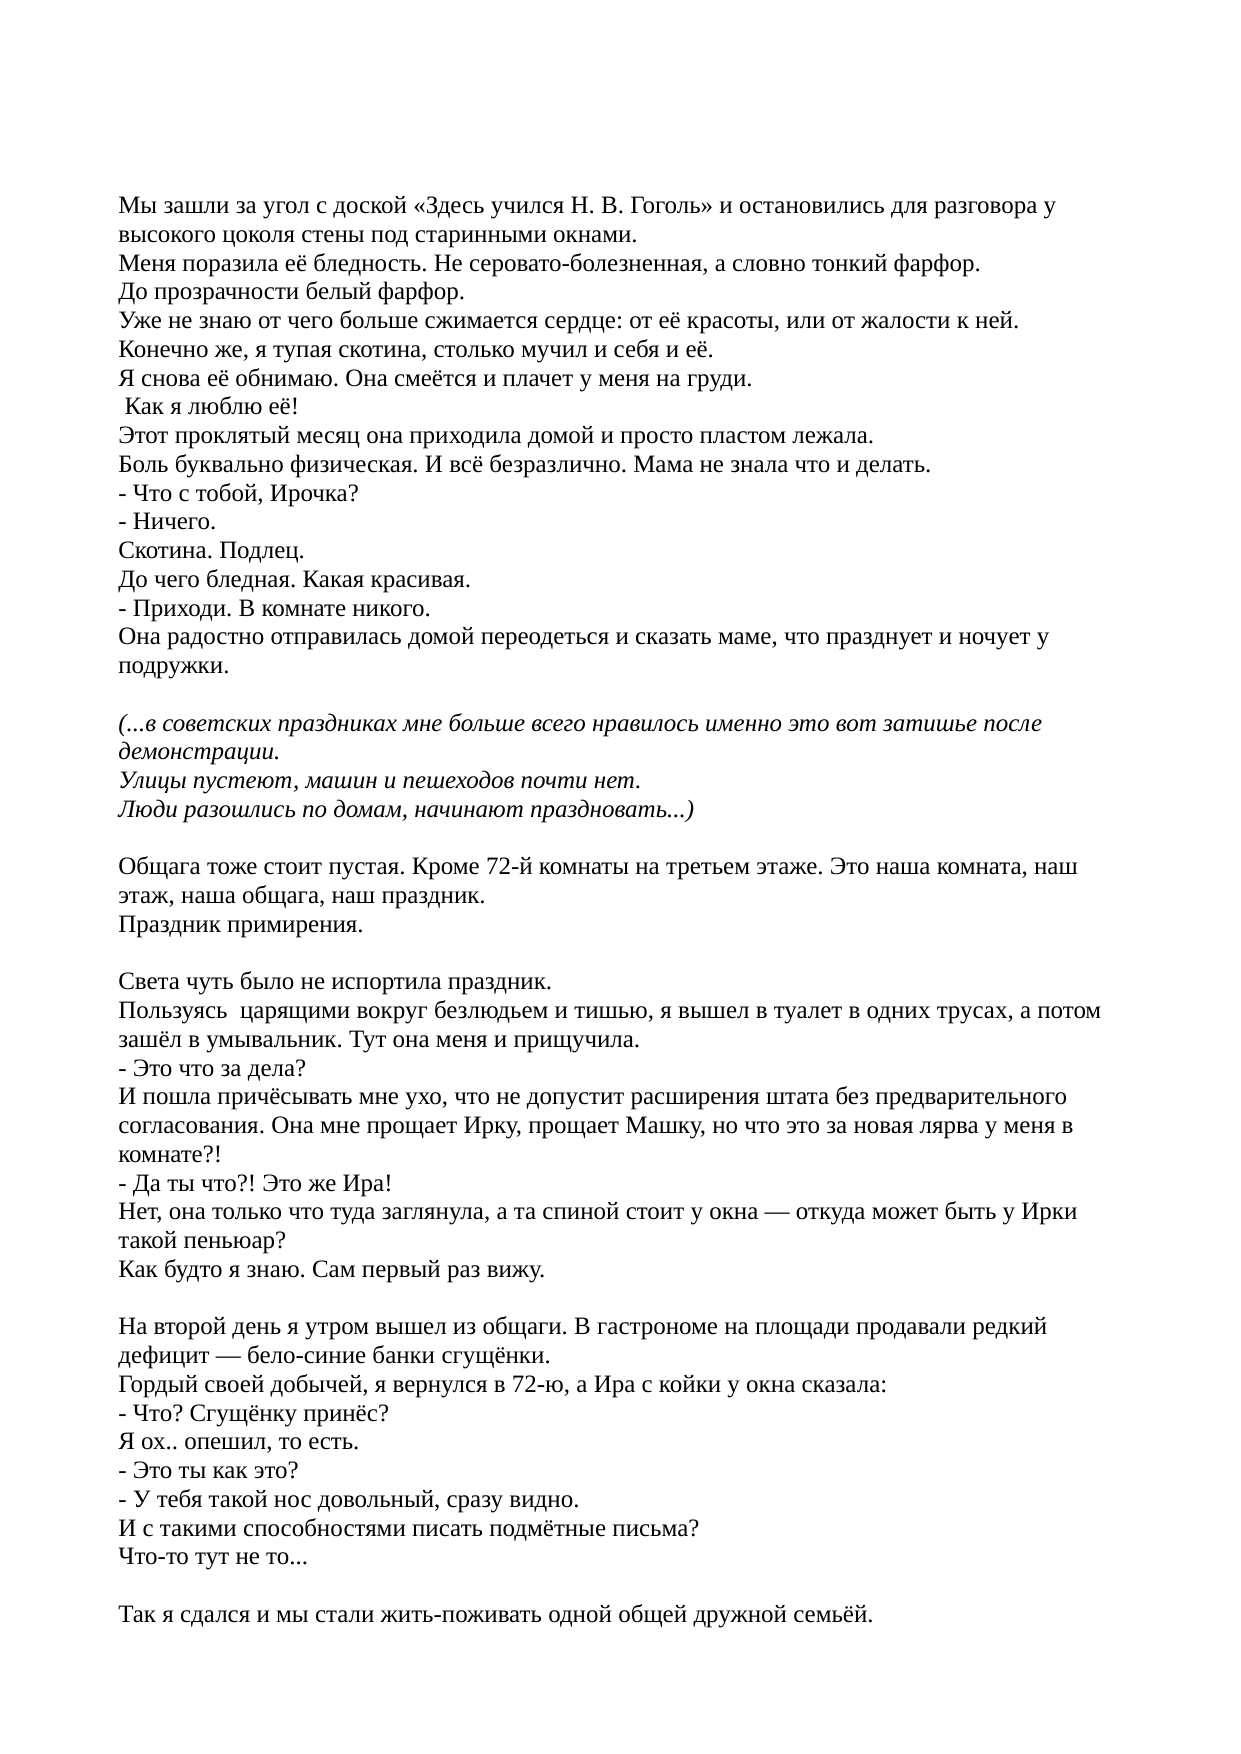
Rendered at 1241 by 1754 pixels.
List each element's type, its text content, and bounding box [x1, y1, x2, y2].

text Меня поразила её бледность. Не серовато-болезненная, а словно тонкий фарфор. [118, 248, 1122, 276]
text До чего бледная. Какая красивая. [118, 564, 1122, 593]
text Что-то тут не то... [118, 1541, 1122, 1570]
text Этот проклятый месяц она приходила домой и просто пластом лежала. [118, 420, 1122, 449]
text Так я сдался и мы стали жить-поживать одной общей дружной семьёй. [118, 1599, 1122, 1628]
text До прозрачности белый фарфор. [118, 276, 1122, 305]
text - У тебя такой нос довольный, сразу видно. [118, 1484, 1122, 1513]
text - Ничего. [118, 506, 1122, 535]
text На второй день я утром вышел из общаги. В гастрономе на площади продавали редкий дефицит — бело-синие банки сгущёнки. [118, 1311, 1122, 1369]
text Как будто я знаю. Сам первый раз вижу. [118, 1254, 1122, 1283]
text Нет, она только что туда заглянула, а та спиной стоит у окна — откуда может быть у Ирки такой пеньюар? [118, 1196, 1122, 1254]
text Она радостно отправилась домой переодеться и сказать маме, что празднует и ночует у подружки. [118, 621, 1122, 679]
text - Это что за дела? [118, 1053, 1122, 1081]
text - Что? Сгущёнку принёс? [118, 1398, 1122, 1426]
text Я ох.. опешил, то есть. [118, 1426, 1122, 1455]
text - Приходи. В комнате никого. [118, 593, 1122, 621]
text - Это ты как это? [118, 1455, 1122, 1484]
text Мы зашли за угол с доской «Здесь учился Н. В. Гоголь» и остановились для разговора у высокого цоколя стены под старинными окнами. [118, 190, 1122, 248]
text И с такими способностями писать подмётные письма? [118, 1513, 1122, 1541]
text Света чуть было не испортила праздник. [118, 966, 1122, 995]
text Пользуясь царящими вокруг безлюдьем и тишью, я вышел в туалет в одних трусах, а потом зашёл в умывальник. Тут она меня и прищучила. [118, 995, 1122, 1053]
text Общага тоже стоит пустая. Кроме 72-й комнаты на третьем этаже. Это наша комната, наш этаж, наша общага, наш праздник. [118, 851, 1122, 909]
text Я снова её обнимаю. Она смеётся и плачет у меня на груди. [118, 363, 1122, 391]
text Улицы пустеют, машин и пешеходов почти нет. [118, 765, 1122, 794]
text Конечно же, я тупая скотина, столько мучил и себя и её. [118, 334, 1122, 363]
text (...в советских праздниках мне больше всего нравилось именно это вот затишье после демонстрации. [118, 708, 1122, 765]
text Праздник примирения. [118, 909, 1122, 938]
text Скотина. Подлец. [118, 535, 1122, 564]
text Люди разошлись по домам, начинают праздновать...) [118, 794, 1122, 823]
text И пошла причёсывать мне ухо, что не допустит расширения штата без предварительного согласования. Она мне прощает Ирку, прощает Машку, но что это за новая лярва у меня в комнате?! [118, 1081, 1122, 1168]
text Уже не знаю от чего больше сжимается сердце: от её красоты, или от жалости к ней. [118, 305, 1122, 334]
text Как я люблю её! [118, 391, 1122, 420]
text Боль буквально физическая. И всё безразлично. Мама не знала что и делать. [118, 449, 1122, 478]
text - Что с тобой, Ирочка? [118, 478, 1122, 506]
text Гордый своей добычей, я вернулся в 72-ю, а Ира с койки у окна сказала: [118, 1369, 1122, 1398]
text - Да ты что?! Это же Ира! [118, 1168, 1122, 1196]
